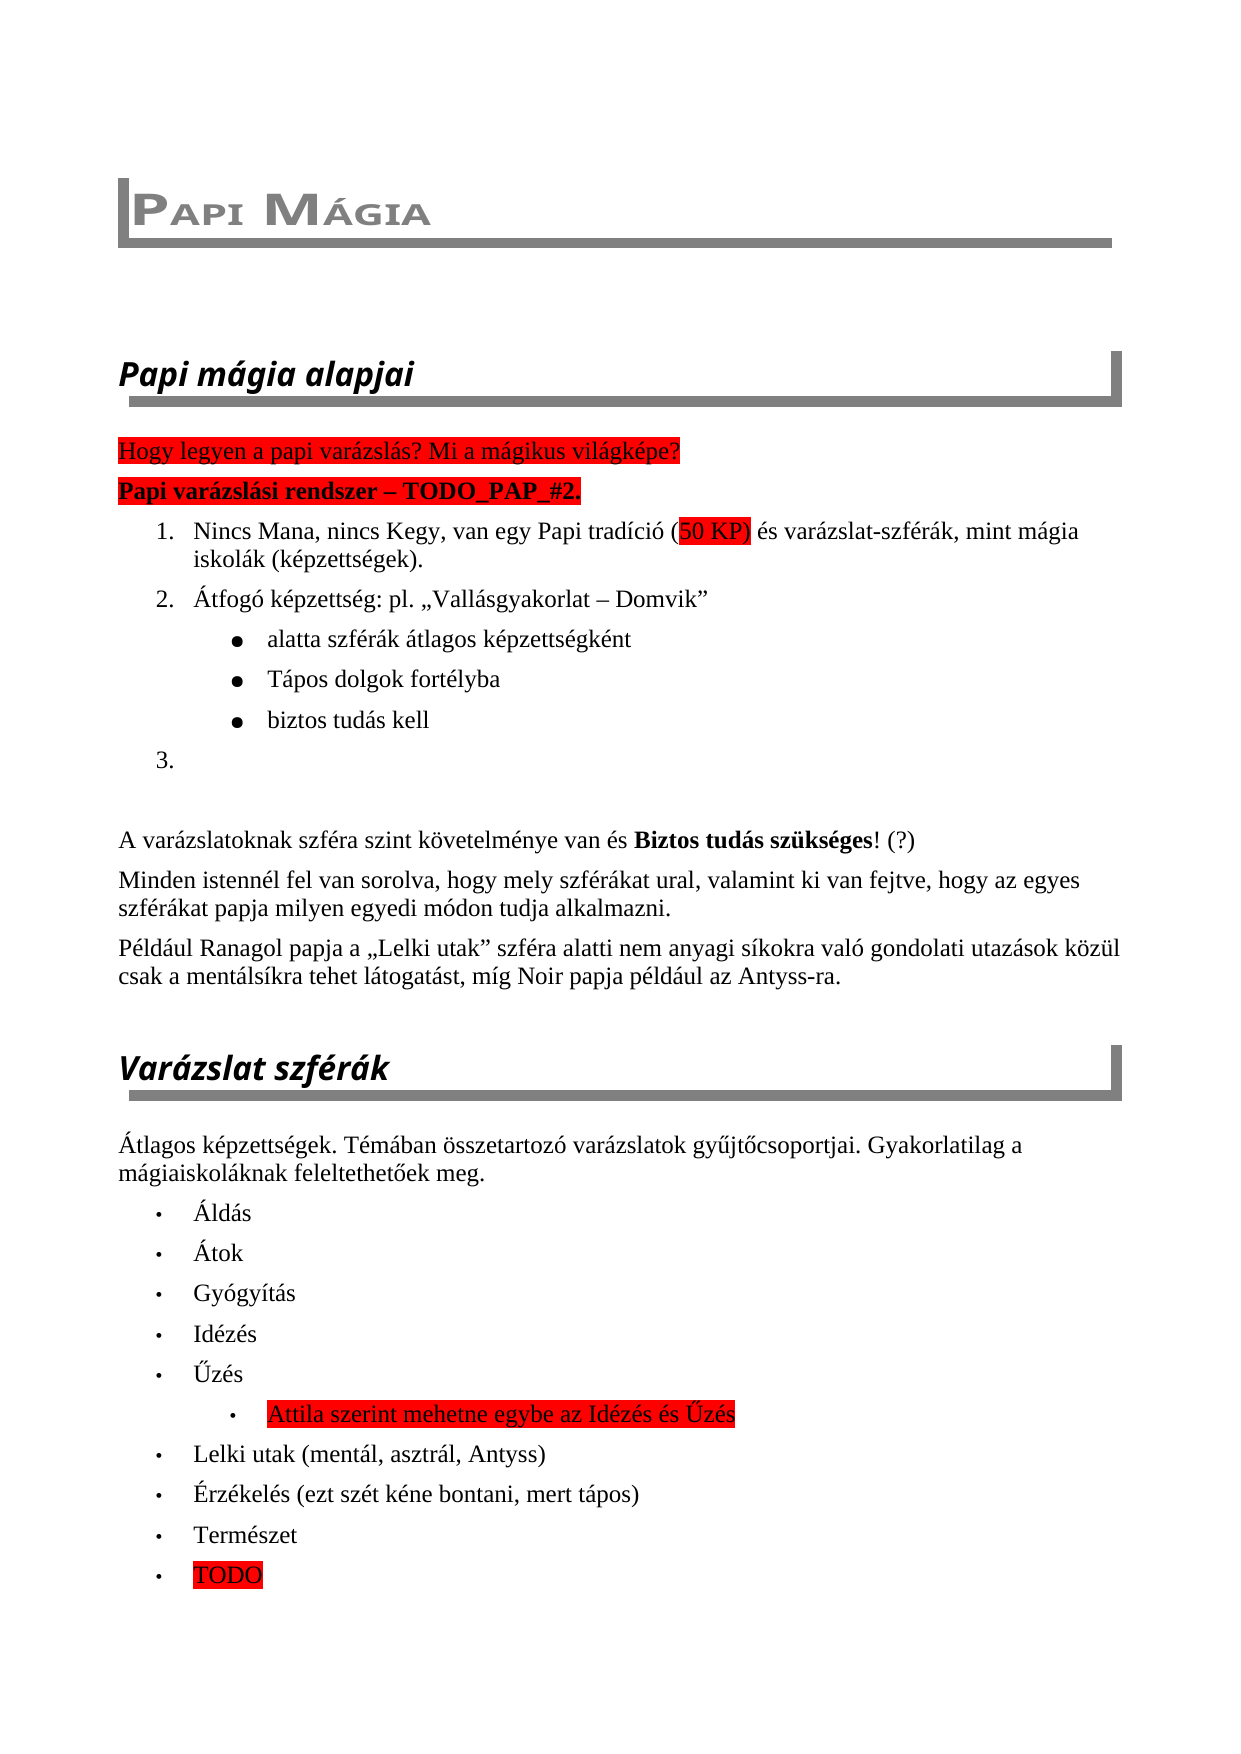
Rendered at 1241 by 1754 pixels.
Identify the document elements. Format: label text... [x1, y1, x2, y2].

list alatta szférák átlagos képzettségként [229, 625, 1122, 653]
list Attila szerint mehetne egybe az Idézés és Űzés [229, 1400, 1122, 1428]
list biztos tudás kell [229, 706, 1122, 733]
list Érzékelés (ezt szét kéne bontani, mert tápos) [156, 1481, 1122, 1508]
subtitle Varázslat szférák [118, 1045, 1111, 1090]
text Például Ranagol papja a „Lelki utak” szféra alatti nem anyagi síkokra való gondolati utazások közül csak a mentálsíkra tehet látogatást, míg Noir papja például az Antyss-ra. [118, 934, 1122, 990]
list Természet [156, 1521, 1122, 1548]
list Tápos dolgok fortélyba [229, 666, 1122, 693]
list Nincs Mana, nincs Kegy, van egy Papi tradíció (50 KP) és varázslat-szférák, mint mágia iskolák (képzettségek). [156, 517, 1122, 573]
text Minden istennél fel van sorolva, hogy mely szférákat ural, valamint ki van fejtve, hogy az egyes szférákat papja milyen egyedi módon tudja alkalmazni. [118, 867, 1122, 922]
list Átok [156, 1239, 1122, 1267]
text Átlagos képzettségek. Témában összetartozó varázslatok gyűjtőcsoportjai. Gyakorlatilag a mágiaiskoláknak feleltethetőek meg. [118, 1131, 1122, 1187]
list TODO [156, 1561, 1122, 1589]
text Hogy legyen a papi varázslás? Mi a mágikus világképe? [118, 437, 1122, 464]
list Űzés [156, 1360, 1122, 1388]
subtitle Papi Mágia [129, 178, 1122, 238]
subtitle Papi mágia alapjai [118, 351, 1111, 396]
text Papi varázslási rendszer – TODO_PAP_#2. [118, 477, 1122, 505]
list Idézés [156, 1320, 1122, 1347]
text A varázslatoknak szféra szint követelménye van és Biztos tudás szükséges! (?) [118, 826, 1122, 854]
list Átfogó képzettség: pl. „Vallásgyakorlat – Domvik” [156, 585, 1122, 613]
list Gyógyítás [156, 1279, 1122, 1307]
list Áldás [156, 1199, 1122, 1227]
list Lelki utak (mentál, asztrál, Antyss) [156, 1440, 1122, 1468]
